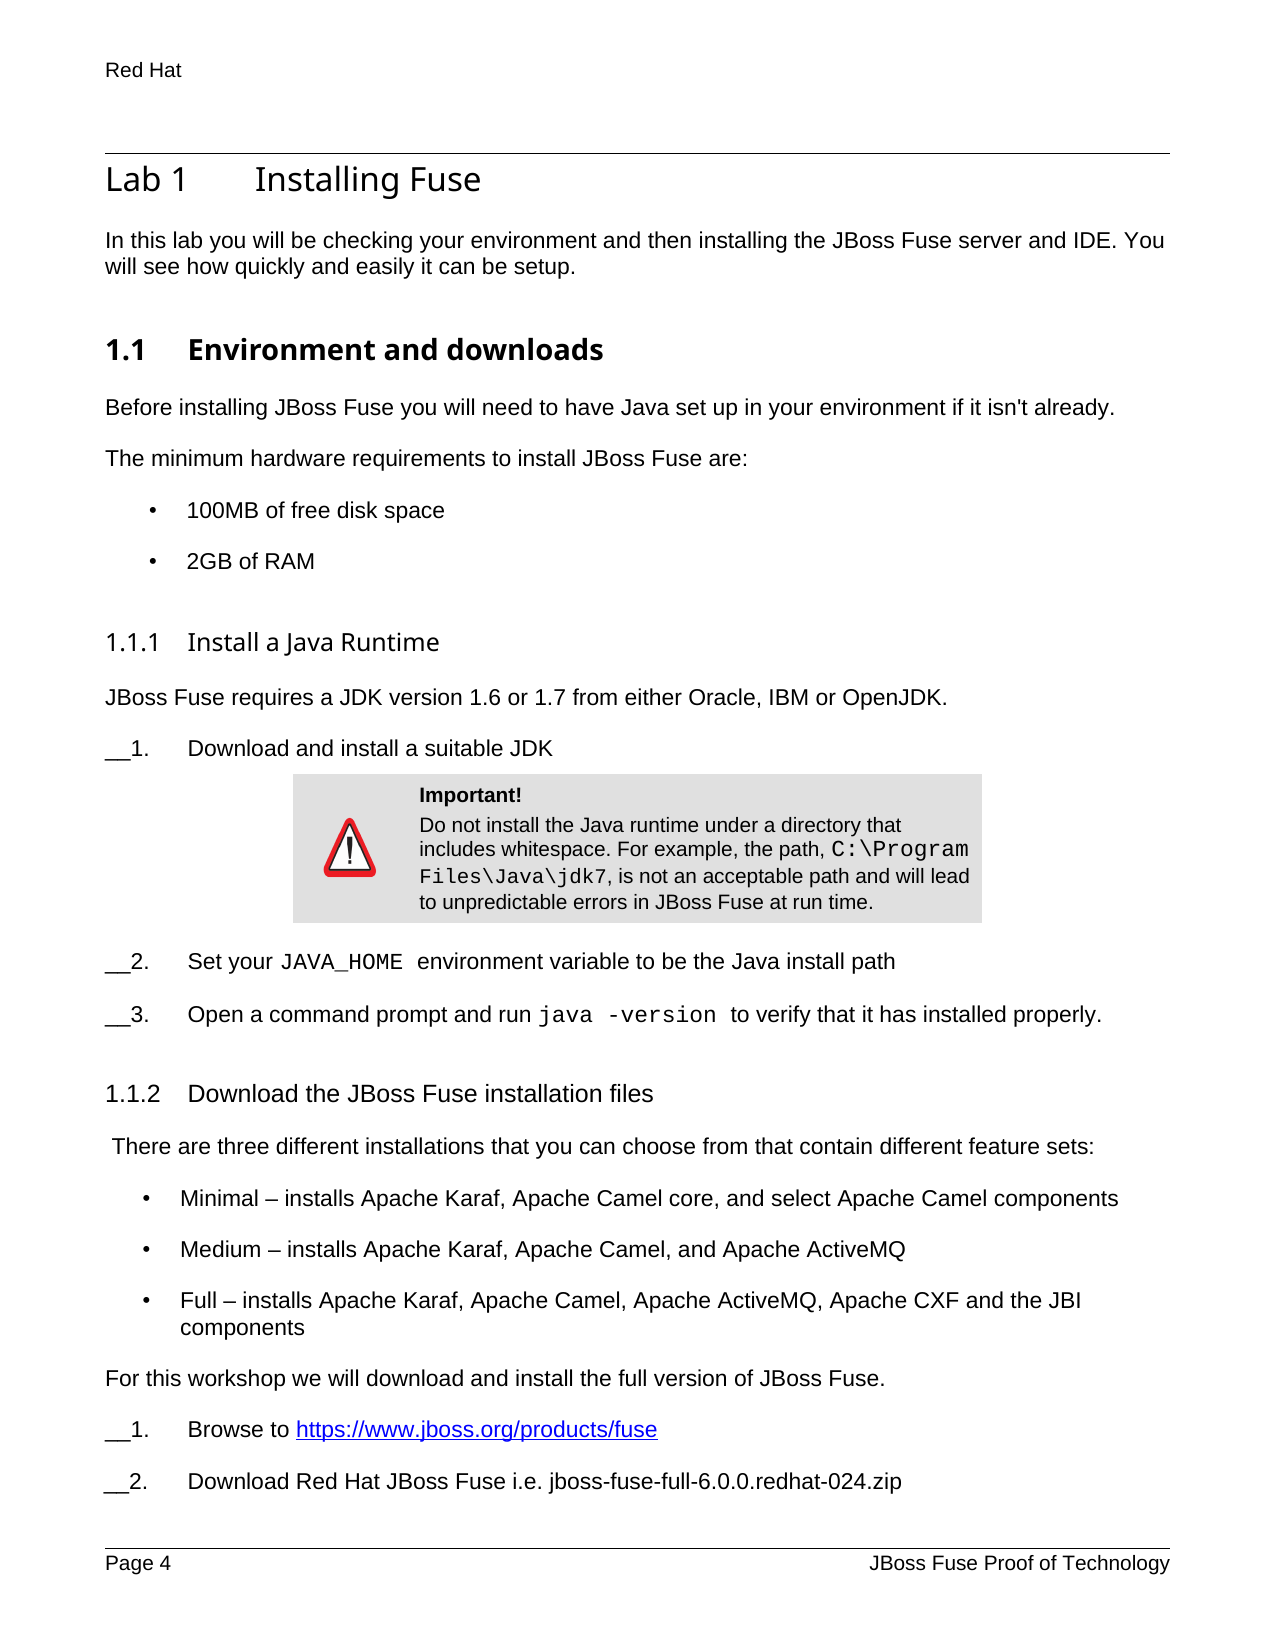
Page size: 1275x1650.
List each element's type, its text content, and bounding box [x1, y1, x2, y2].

subtitle Environment and downloads [105, 329, 1170, 369]
subtitle Download the JBoss Fuse installation files [105, 1079, 1170, 1108]
list Minimal – installs Apache Karaf, Apache Camel core, and select Apache Camel components [142, 1184, 1170, 1211]
text Before installing JBoss Fuse you will need to have Java set up in your environment if it isn't already. [105, 394, 1170, 420]
text JBoss Fuse requires a JDK version 1.6 or 1.7 from either Oracle, IBM or OpenJDK. [105, 683, 1170, 710]
subtitle Install a Java Runtime [105, 624, 1170, 658]
list Full – installs Apache Karaf, Apache Camel, Apache ActiveMQ, Apache CXF and the JBI components [142, 1287, 1170, 1340]
picture [319, 810, 380, 886]
list Download and install a suitable JDK [105, 735, 1170, 761]
list Browse to https://www.jboss.org/products/fuse [105, 1416, 1170, 1443]
subtitle Installing Fuse [105, 154, 1170, 202]
text In this lab you will be checking your environment and then installing the JBoss Fuse server and IDE. You will see how quickly and easily it can be setup. [105, 227, 1170, 279]
list Medium – installs Apache Karaf, Apache Camel, and Apache ActiveMQ [142, 1236, 1170, 1262]
text For this workshop we will download and install the full version of JBoss Fuse. [105, 1365, 1170, 1391]
list Download Red Hat JBoss Fuse i.e. jboss-fuse-full-6.0.0.redhat-024.zip [103, 1468, 1170, 1494]
table_header [293, 774, 407, 923]
list Set your JAVA_HOME environment variable to be the Java install path [105, 948, 1170, 976]
list Open a command prompt and run java -version to verify that it has installed properly. [105, 1001, 1170, 1029]
list 100MB of free disk space [149, 497, 1170, 523]
text There are three different installations that you can choose from that contain different feature sets: [105, 1133, 1170, 1159]
table_header Important! Do not install the Java runtime under a directory that includes whitespace. For example, the path, C:\Program Files\Java\jdk7, is not an acceptable path and will lead to unpredictable errors in JBoss Fuse at run time. [407, 774, 982, 923]
text The minimum hardware requirements to install JBoss Fuse are: [105, 445, 1170, 472]
list 2GB of RAM [149, 548, 1170, 574]
